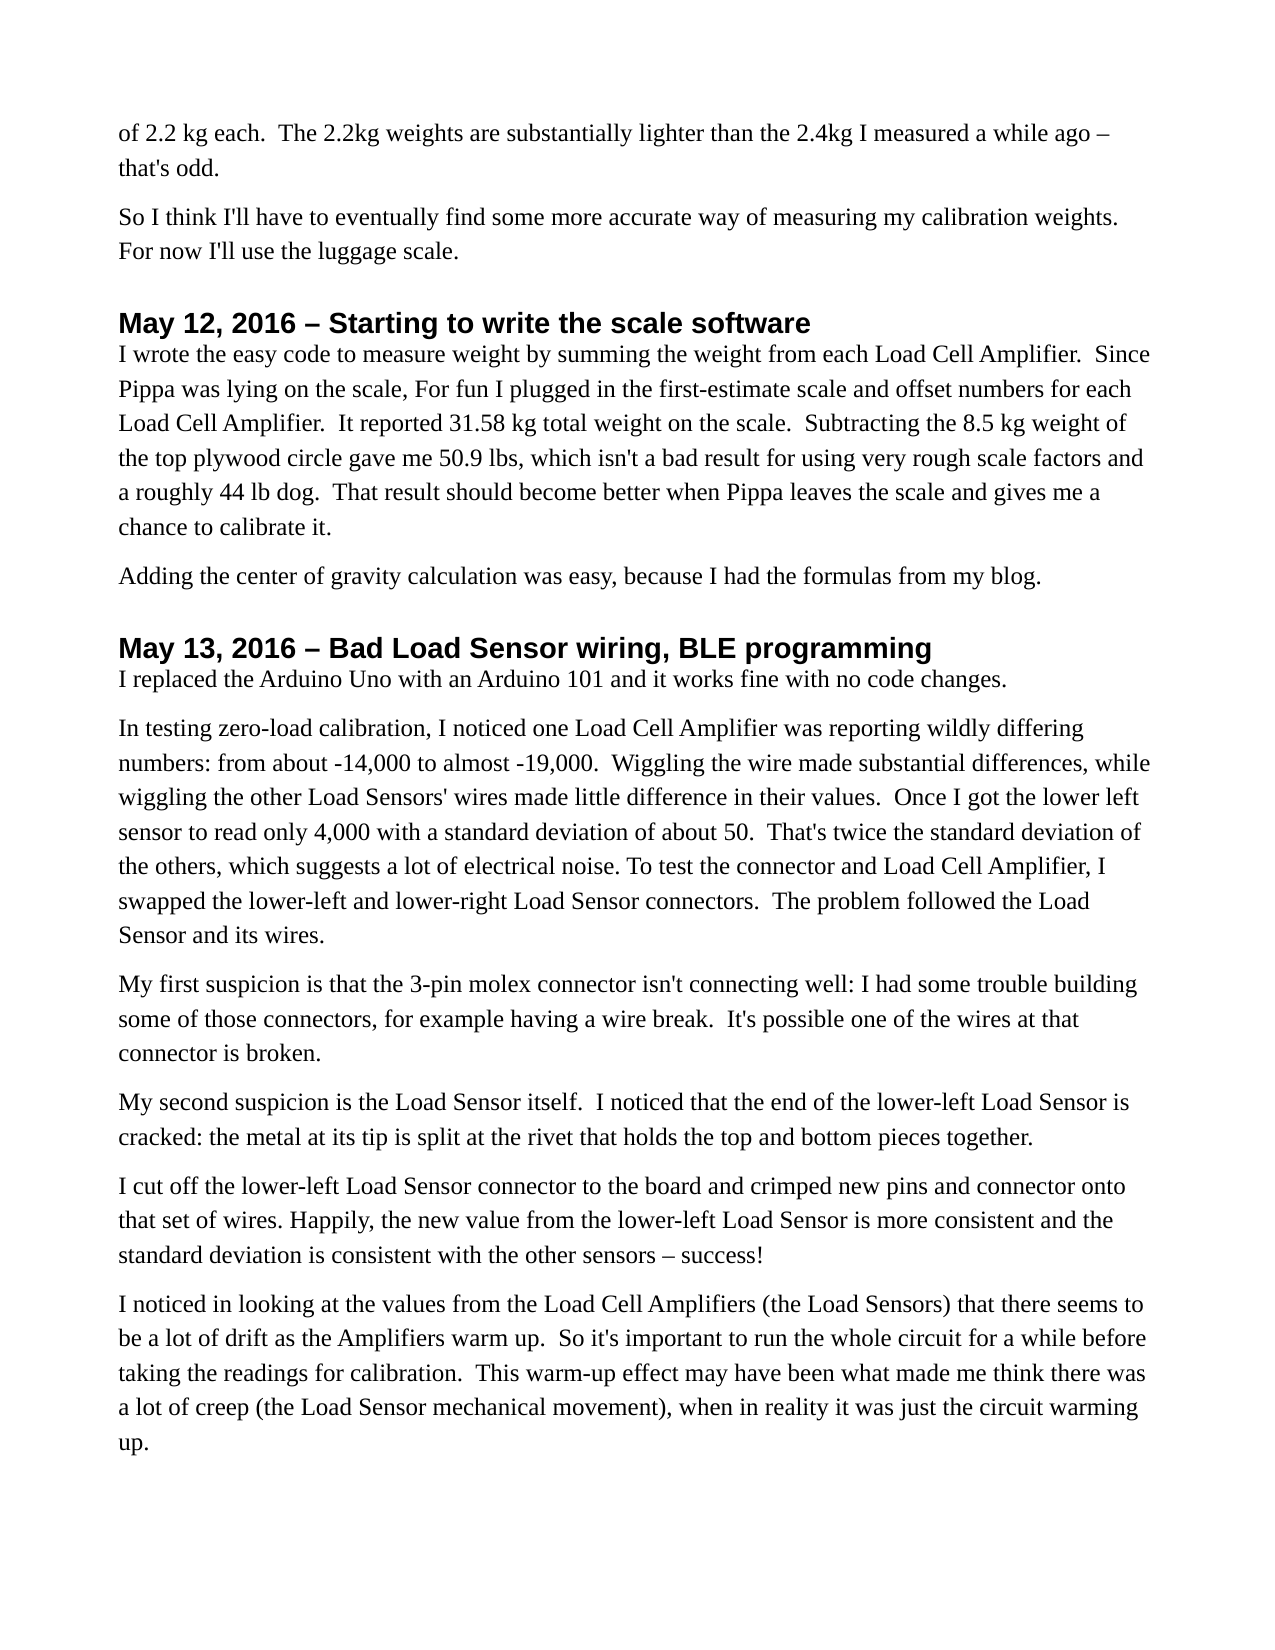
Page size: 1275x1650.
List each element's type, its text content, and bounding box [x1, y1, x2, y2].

subtitle May 13, 2016 – Bad Load Sensor wiring, BLE programming [118, 631, 1157, 664]
text I noticed in looking at the values from the Load Cell Amplifiers (the Load Sensors) that there seems to be a lot of drift as the Amplifiers warm up. So it's important to run the whole circuit for a while before taking the readings for calibration. This warm-up effect may have been what made me think there was a lot of creep (the Load Sensor mechanical movement), when in reality it was just the circuit warming up. [118, 1289, 1157, 1456]
text Adding the center of gravity calculation was easy, because I had the formulas from my blog. [118, 561, 1157, 590]
text I cut off the lower-left Load Sensor connector to the board and crimped new pins and connector onto that set of wires. Happily, the new value from the lower-left Load Sensor is more consistent and the standard deviation is consistent with the other sensors – success! [118, 1171, 1157, 1269]
text My first suspicion is that the 3-pin molex connector isn't connecting well: I had some trouble building some of those connectors, for example having a wire break. It's possible one of the wires at that connector is broken. [118, 969, 1157, 1067]
text I replaced the Arduino Uno with an Arduino 101 and it works fine with no code changes. [118, 664, 1157, 693]
text of 2.2 kg each. The 2.2kg weights are substantially lighter than the 2.4kg I measured a while ago – that's odd. [118, 118, 1157, 181]
text I wrote the easy code to measure weight by summing the weight from each Load Cell Amplifier. Since Pippa was lying on the scale, For fun I plugged in the first-estimate scale and offset numbers for each Load Cell Amplifier. It reported 31.58 kg total weight on the scale. Subtracting the 8.5 kg weight of the top plywood circle gave me 50.9 lbs, which isn't a bad result for using very rough scale factors and a roughly 44 lb dog. That result should become better when Pippa leaves the scale and gives me a chance to calibrate it. [118, 339, 1157, 541]
text My second suspicion is the Load Sensor itself. I noticed that the end of the lower-left Load Sensor is cracked: the metal at its tip is split at the rivet that holds the top and bottom pieces together. [118, 1087, 1157, 1151]
subtitle May 12, 2016 – Starting to write the scale software [118, 306, 1157, 339]
text So I think I'll have to eventually find some more accurate way of measuring my calibration weights. For now I'll use the luggage scale. [118, 202, 1157, 265]
text In testing zero-load calibration, I noticed one Load Cell Amplifier was reporting wildly differing numbers: from about -14,000 to almost -19,000. Wiggling the wire made substantial differences, while wiggling the other Load Sensors' wires made little difference in their values. Once I got the lower left sensor to read only 4,000 with a standard deviation of about 50. That's twice the standard deviation of the others, which suggests a lot of electrical noise. To test the connector and Load Cell Amplifier, I swapped the lower-left and lower-right Load Sensor connectors. The problem followed the Load Sensor and its wires. [118, 713, 1157, 949]
